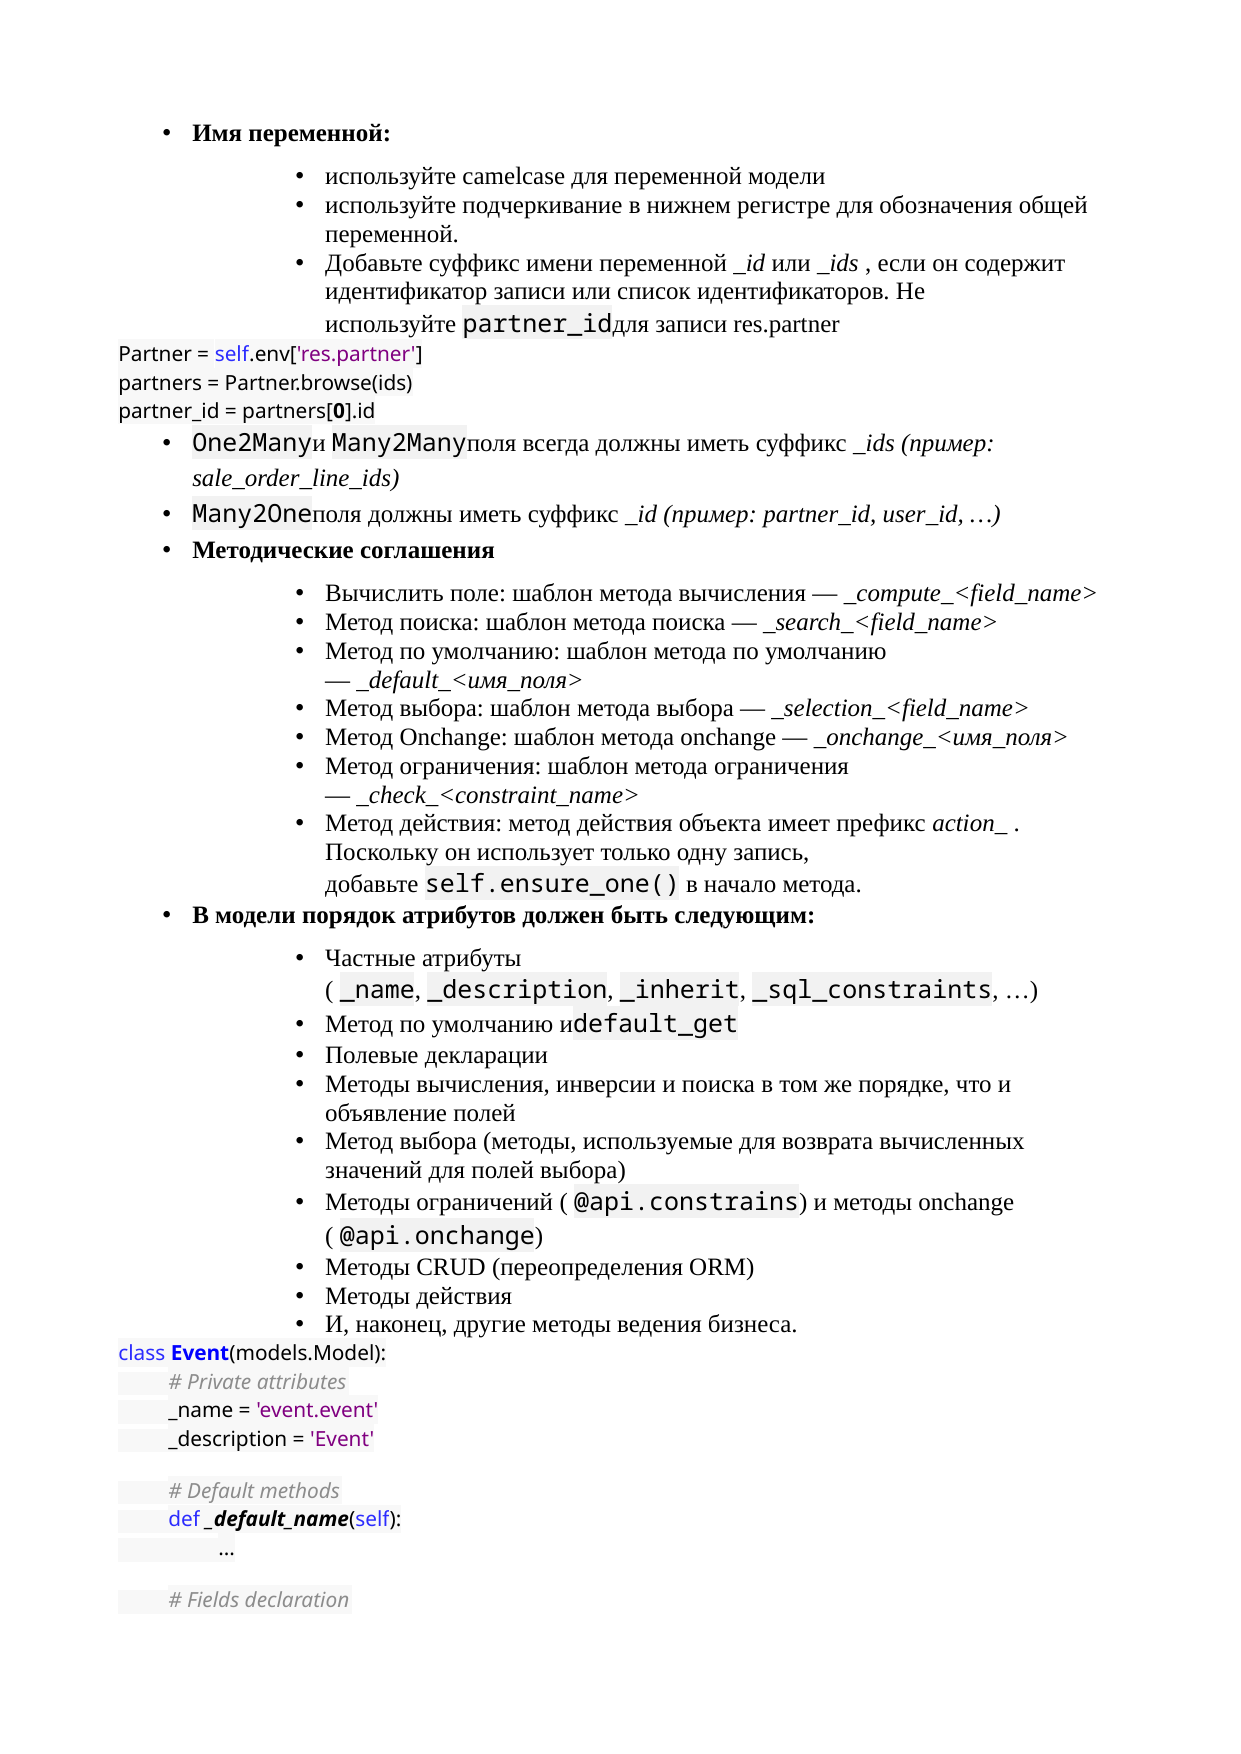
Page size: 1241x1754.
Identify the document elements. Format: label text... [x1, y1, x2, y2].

list Полевые декларации [295, 1040, 1122, 1069]
text class Event(models.Model): [118, 1338, 1122, 1367]
list Добавьте суффикс имени переменной _id или _ids , если он содержит идентификатор записи или список идентификаторов. Не используйте partner_idдля записи res.partner [295, 248, 1122, 339]
text # Fields declaration [118, 1585, 1122, 1614]
list Метод по умолчанию иdefault_get [295, 1006, 1122, 1040]
list Методы действия [295, 1281, 1122, 1309]
text partners = Partner.browse(ids) [118, 368, 1122, 396]
list Метод по умолчанию: шаблон метода по умолчанию — _default_<имя_поля> [295, 636, 1122, 693]
text _name = 'event.event' [118, 1395, 1122, 1424]
text # Private attributes [118, 1367, 1122, 1395]
list Метод выбора: шаблон метода выбора — _selection_<field_name> [295, 693, 1122, 722]
subtitle Имя переменной: [162, 118, 1122, 147]
list используйте camelcase для переменной модели [295, 161, 1122, 190]
list Метод поиска: шаблон метода поиска — _search_<field_name> [295, 607, 1122, 636]
text ... [118, 1533, 1122, 1562]
list используйте подчеркивание в нижнем регистре для обозначения общей переменной. [295, 190, 1122, 248]
text def _default_name(self): [118, 1504, 1122, 1533]
subtitle Методические соглашения [162, 535, 1122, 564]
list Метод ограничения: шаблон метода ограничения — _check_<constraint_name> [295, 751, 1122, 808]
text _description = 'Event' [118, 1424, 1122, 1452]
list Методы ограничений ( @api.constrains) и методы onchange ( @api.onchange) [295, 1184, 1122, 1252]
list Методы CRUD (переопределения ORM) [295, 1252, 1122, 1281]
list Вычислить поле: шаблон метода вычисления — _compute_<field_name> [295, 578, 1122, 607]
list Метод действия: метод действия объекта имеет префикс action_ . Поскольку он использует только одну запись, добавьте self.ensure_one() в начало метода. [295, 808, 1122, 900]
list Частные атрибуты ( _name, _description, _inherit, _sql_constraints, …) [295, 943, 1122, 1006]
list One2Manyи Many2Manyполя всегда должны иметь суффикс _ids (пример: sale_order_line_ids) [162, 424, 1122, 492]
list Метод выбора (методы, используемые для возврата вычисленных значений для полей выбора) [295, 1126, 1122, 1184]
text # Default methods [118, 1476, 1122, 1504]
subtitle В модели порядок атрибутов должен быть следующим: [162, 900, 1122, 929]
list И, наконец, другие методы ведения бизнеса. [295, 1309, 1122, 1338]
list Many2Oneполя должны иметь суффикс _id (пример: partner_id, user_id, …) [162, 496, 1122, 530]
text partner_id = partners[0].id [118, 396, 1122, 424]
text Partner = self.env['res.partner'] [118, 339, 1122, 368]
list Метод Onchange: шаблон метода onchange — _onchange_<имя_поля> [295, 722, 1122, 751]
list Методы вычисления, инверсии и поиска в том же порядке, что и объявление полей [295, 1069, 1122, 1126]
